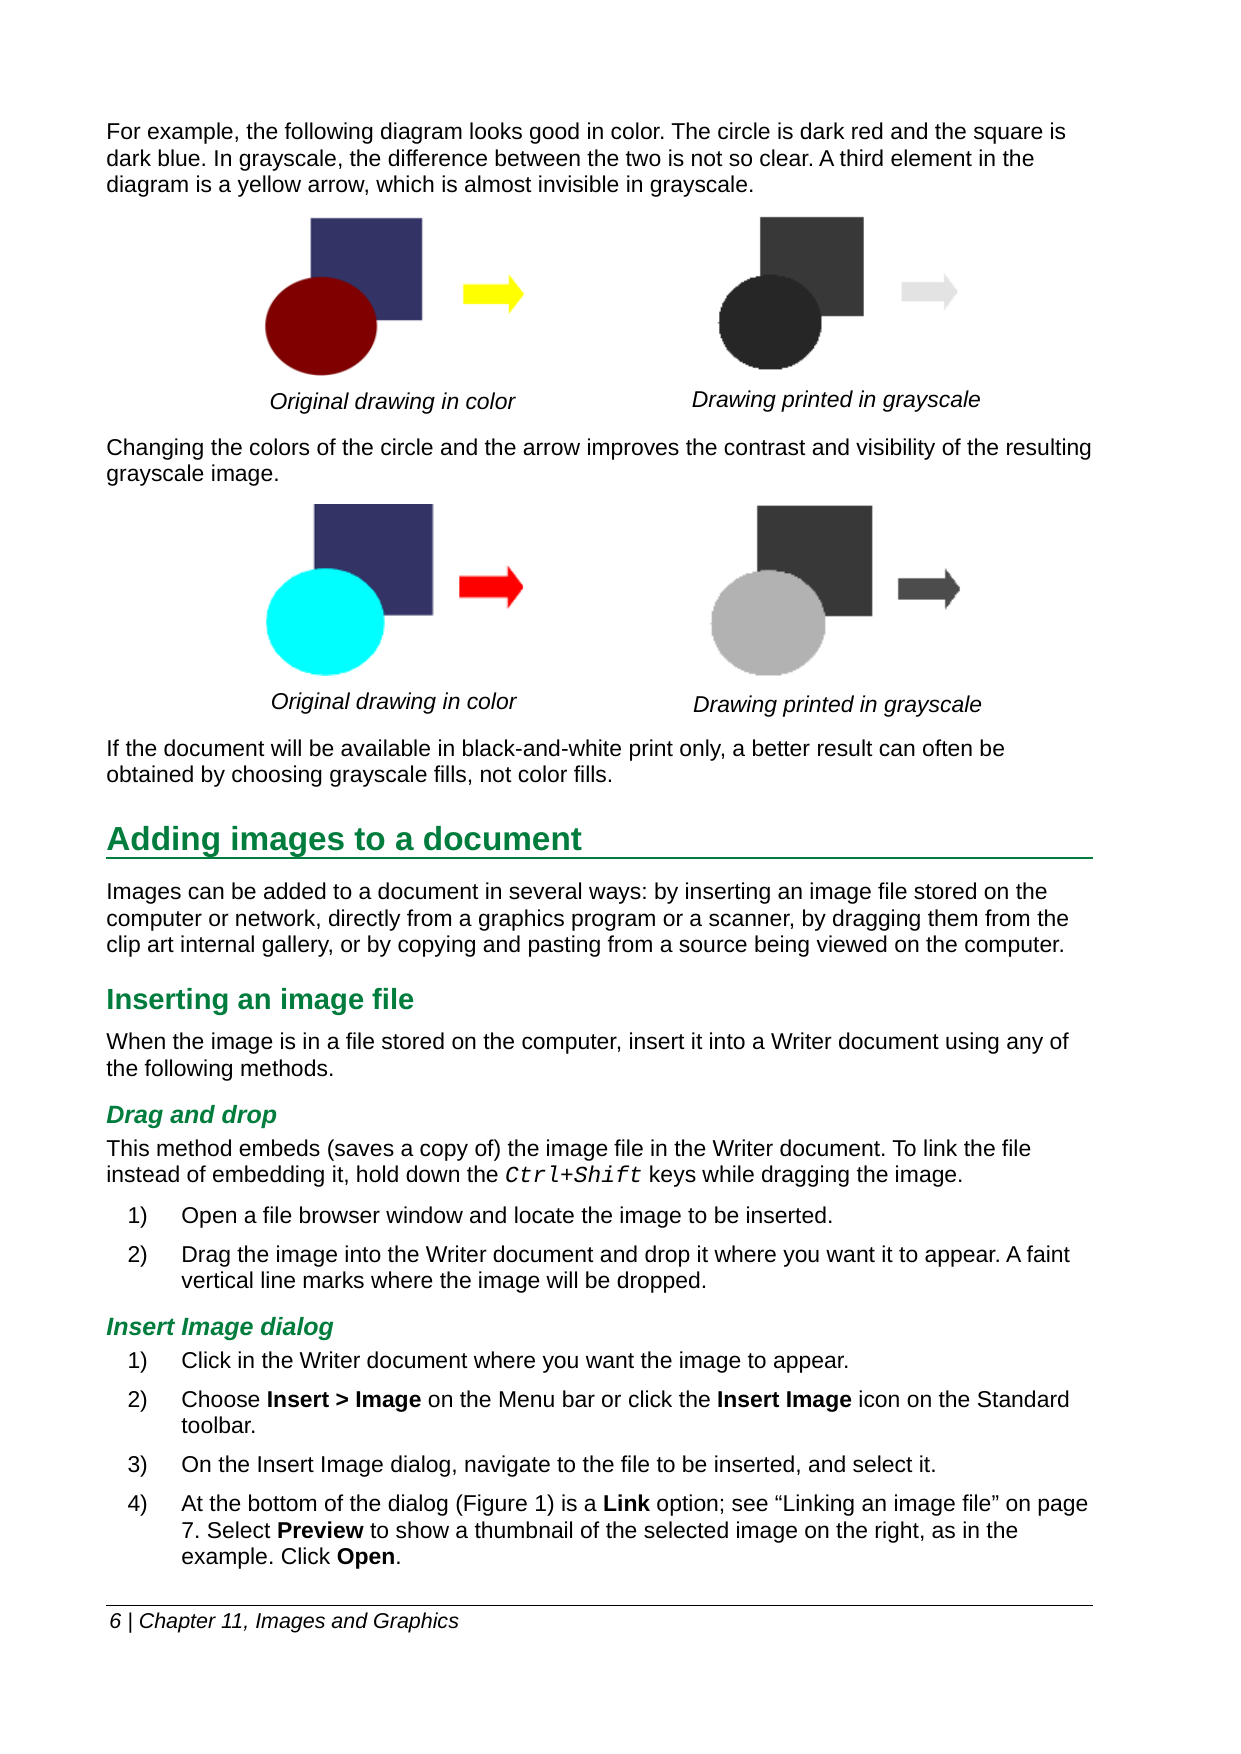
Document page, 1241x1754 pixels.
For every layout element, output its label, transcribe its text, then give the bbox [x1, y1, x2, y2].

text Changing the colors of the circle and the arrow improves the contrast and visibility of the resulting grayscale image. [106, 434, 1093, 486]
text This method embeds (saves a copy of) the image file in the Writer document. To link the file instead of embedding it, hold down the Ctrl+Shift keys while dragging the image. [106, 1135, 1093, 1189]
list Click in the Writer document where you want the image to appear. [148, 1347, 1093, 1374]
list Drag the image into the Writer document and drop it where you want it to appear. A faint vertical line marks where the image will be dropped. [148, 1241, 1093, 1293]
table_header Original drawing in color [156, 215, 631, 416]
subtitle Inserting an image file [106, 982, 1093, 1016]
subtitle Insert Image dialog [106, 1312, 1093, 1341]
subtitle Drag and drop [106, 1100, 1093, 1128]
list Choose Insert > Image on the Menu bar or click the Insert Image icon on the Standard toolbar. [148, 1386, 1093, 1439]
text If the document will be available in black-and-white print only, a better result can often be obtained by choosing grayscale fills, not color fills. [106, 735, 1093, 788]
picture [260, 215, 527, 376]
picture [266, 504, 524, 676]
table_header Drawing printed in grayscale [634, 504, 1043, 717]
text Images can be added to a document in several ways: by inserting an image file stored on the computer or network, directly from a graphics program or a scanner, by dragging them from the clip art internal gallery, or by copying and pasting from a source being viewed on the computer. [106, 878, 1093, 957]
table_header Original drawing in color [156, 504, 634, 717]
subtitle Adding images to a document [106, 819, 1093, 857]
list Open a file browser window and locate the image to be inserted. [148, 1202, 1093, 1228]
picture [704, 504, 973, 679]
list At the bottom of the dialog (Figure 1) is a Link option; see “Linking an image file” on page 7. Select Preview to show a thumbnail of the selected image on the right, as in the example. Click Open. [148, 1490, 1093, 1569]
list On the Insert Image dialog, navigate to the file to be inserted, and select it. [148, 1451, 1093, 1478]
text When the image is in a file stored on the computer, insert it into a Writer document using any of the following methods. [106, 1028, 1093, 1081]
table_header Drawing printed in grayscale [631, 215, 1043, 416]
text For example, the following diagram looks good in color. The circle is dark red and the square is dark blue. In grayscale, the difference between the two is not so clear. A third element in the diagram is a yellow arrow, which is almost invisible in grayscale. [106, 118, 1093, 197]
picture [702, 215, 972, 374]
